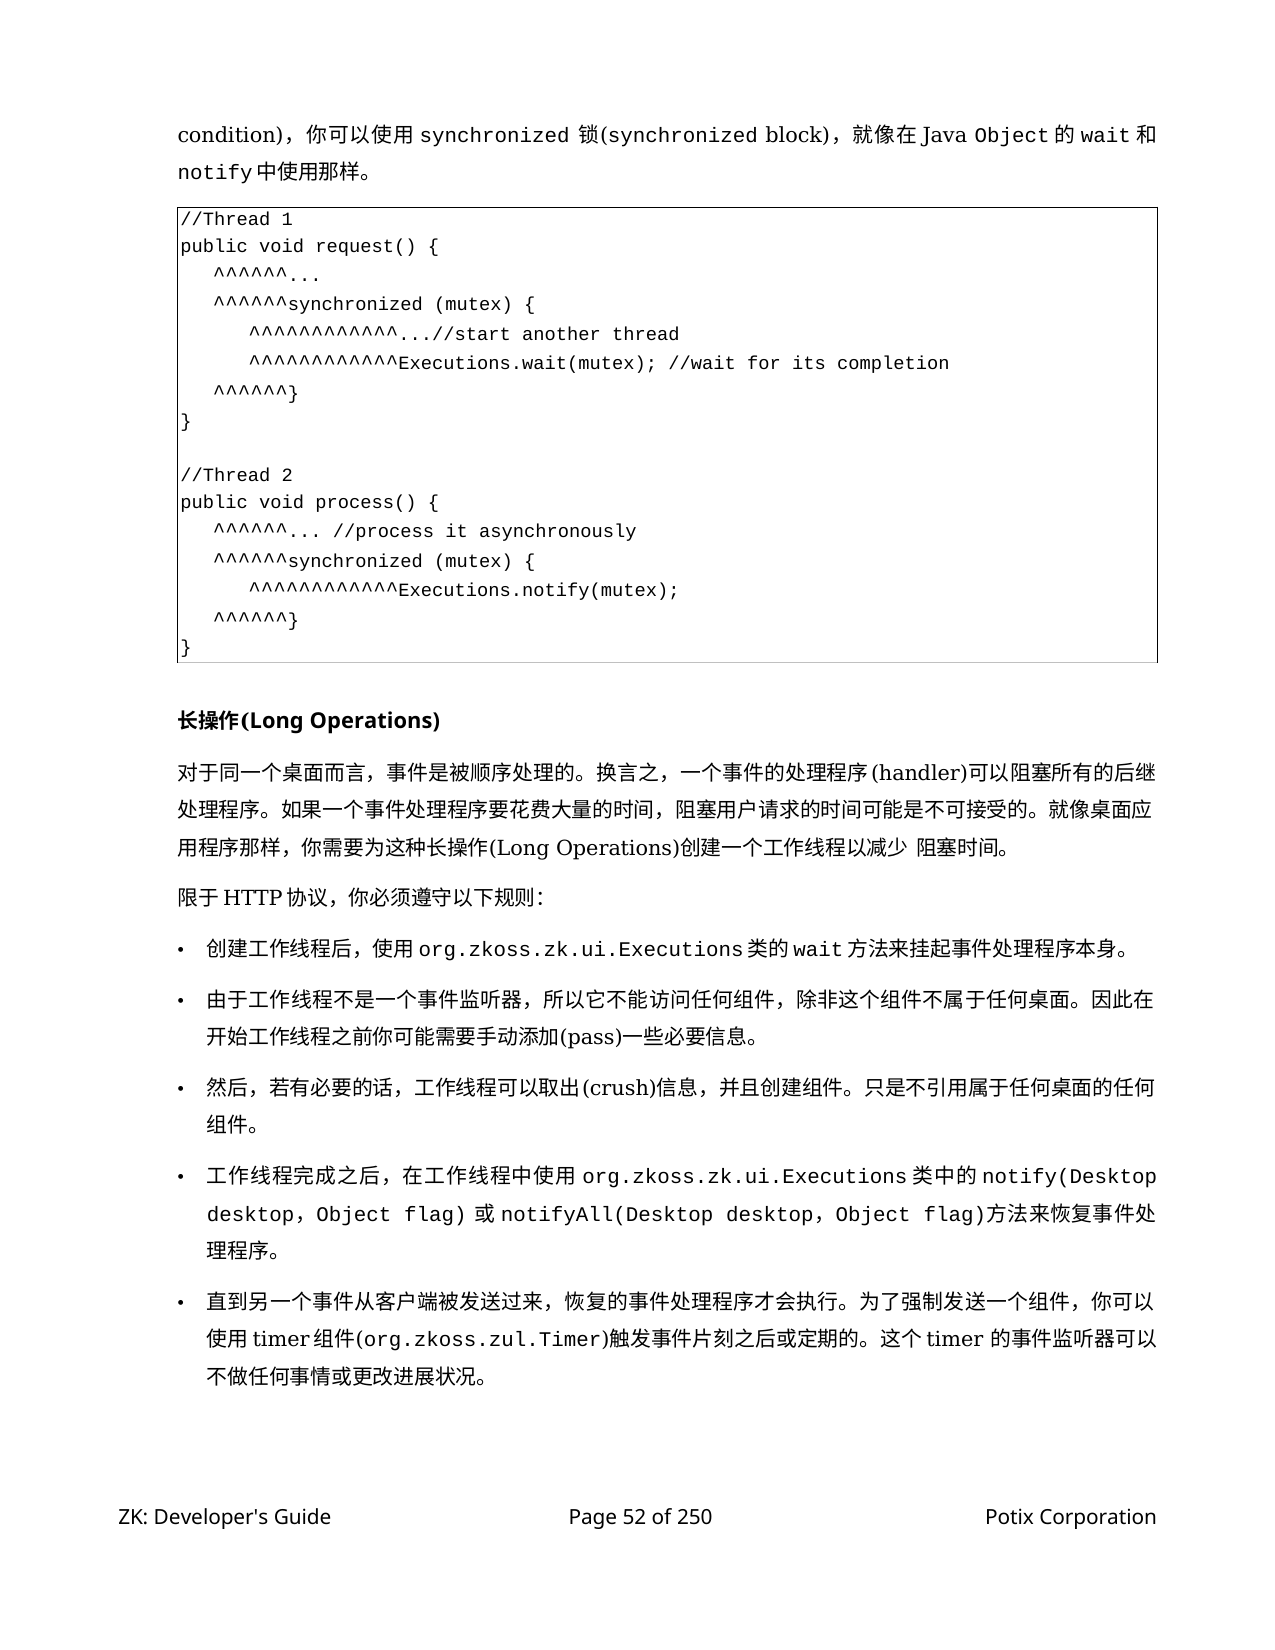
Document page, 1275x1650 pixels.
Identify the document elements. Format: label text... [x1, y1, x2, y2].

text ^^^^^^} [178, 606, 1157, 632]
text //Thread 2 [178, 463, 1157, 487]
list 由于工作线程不是一个事件监听器，所以它不能访问任何组件，除非这个组件不属于任何桌面。因此在开始工作线程之前你可能需要手动添加(pass)一些必要信息。 [177, 983, 1157, 1051]
text //Thread 1 [178, 208, 1157, 231]
text condition)，你可以使用synchronized 锁(synchronized block)，就像在Java Object的wait和notify中使用那样。 [177, 118, 1157, 186]
text 对于同一个桌面而言，事件是被顺序处理的。换言之，一个事件的处理程序(handler)可以阻塞所有的后继处理程序。如果一个事件处理程序要花费大量的时间，阻塞用户请求的时间可能是不可接受的。就像桌面应用程序那样，你需要为这种长操作(Long Operations)创建一个工作线程以减少 阻塞时间。 [177, 756, 1157, 861]
text ^^^^^^^^^^^^Executions.wait(mutex); //wait for its completion [178, 349, 1157, 376]
list 工作线程完成之后，在工作线程中使用org.zkoss.zk.ui.Executions类中的notify(Desktop desktop，Object flag) 或 notifyAll(Desktop desktop，Object flag)方法来恢复事件处理程序。 [177, 1159, 1157, 1265]
text } [178, 635, 1157, 662]
text ^^^^^^... //process it asynchronously [178, 517, 1157, 544]
text ^^^^^^^^^^^^...//start another thread [178, 320, 1157, 347]
subtitle 长操作(Long Operations) [177, 705, 1157, 735]
text ^^^^^^^^^^^^Executions.notify(mutex); [178, 576, 1157, 603]
text ^^^^^^synchronized (mutex) { [178, 291, 1157, 317]
list 创建工作线程后，使用org.zkoss.zk.ui.Executions类的wait方法来挂起事件处理程序本身。 [177, 932, 1157, 962]
list 然后，若有必要的话，工作线程可以取出(crush)信息，并且创建组件。只是不引用属于任何桌面的任何组件。 [177, 1071, 1157, 1139]
text ^^^^^^synchronized (mutex) { [178, 547, 1157, 573]
text ^^^^^^... [178, 261, 1157, 288]
list 直到另一个事件从客户端被发送过来，恢复的事件处理程序才会执行。为了强制发送一个组件，你可以使用timer组件(org.zkoss.zul.Timer)触发事件片刻之后或定期的。这个timer 的事件监听器可以不做任何事情或更改进展状况。 [177, 1285, 1157, 1391]
text public void request() { [178, 234, 1157, 258]
text public void process() { [178, 490, 1157, 514]
text } [178, 408, 1157, 433]
text ^^^^^^} [178, 379, 1157, 406]
text 限于HTTP协议，你必须遵守以下规则： [177, 882, 1157, 912]
